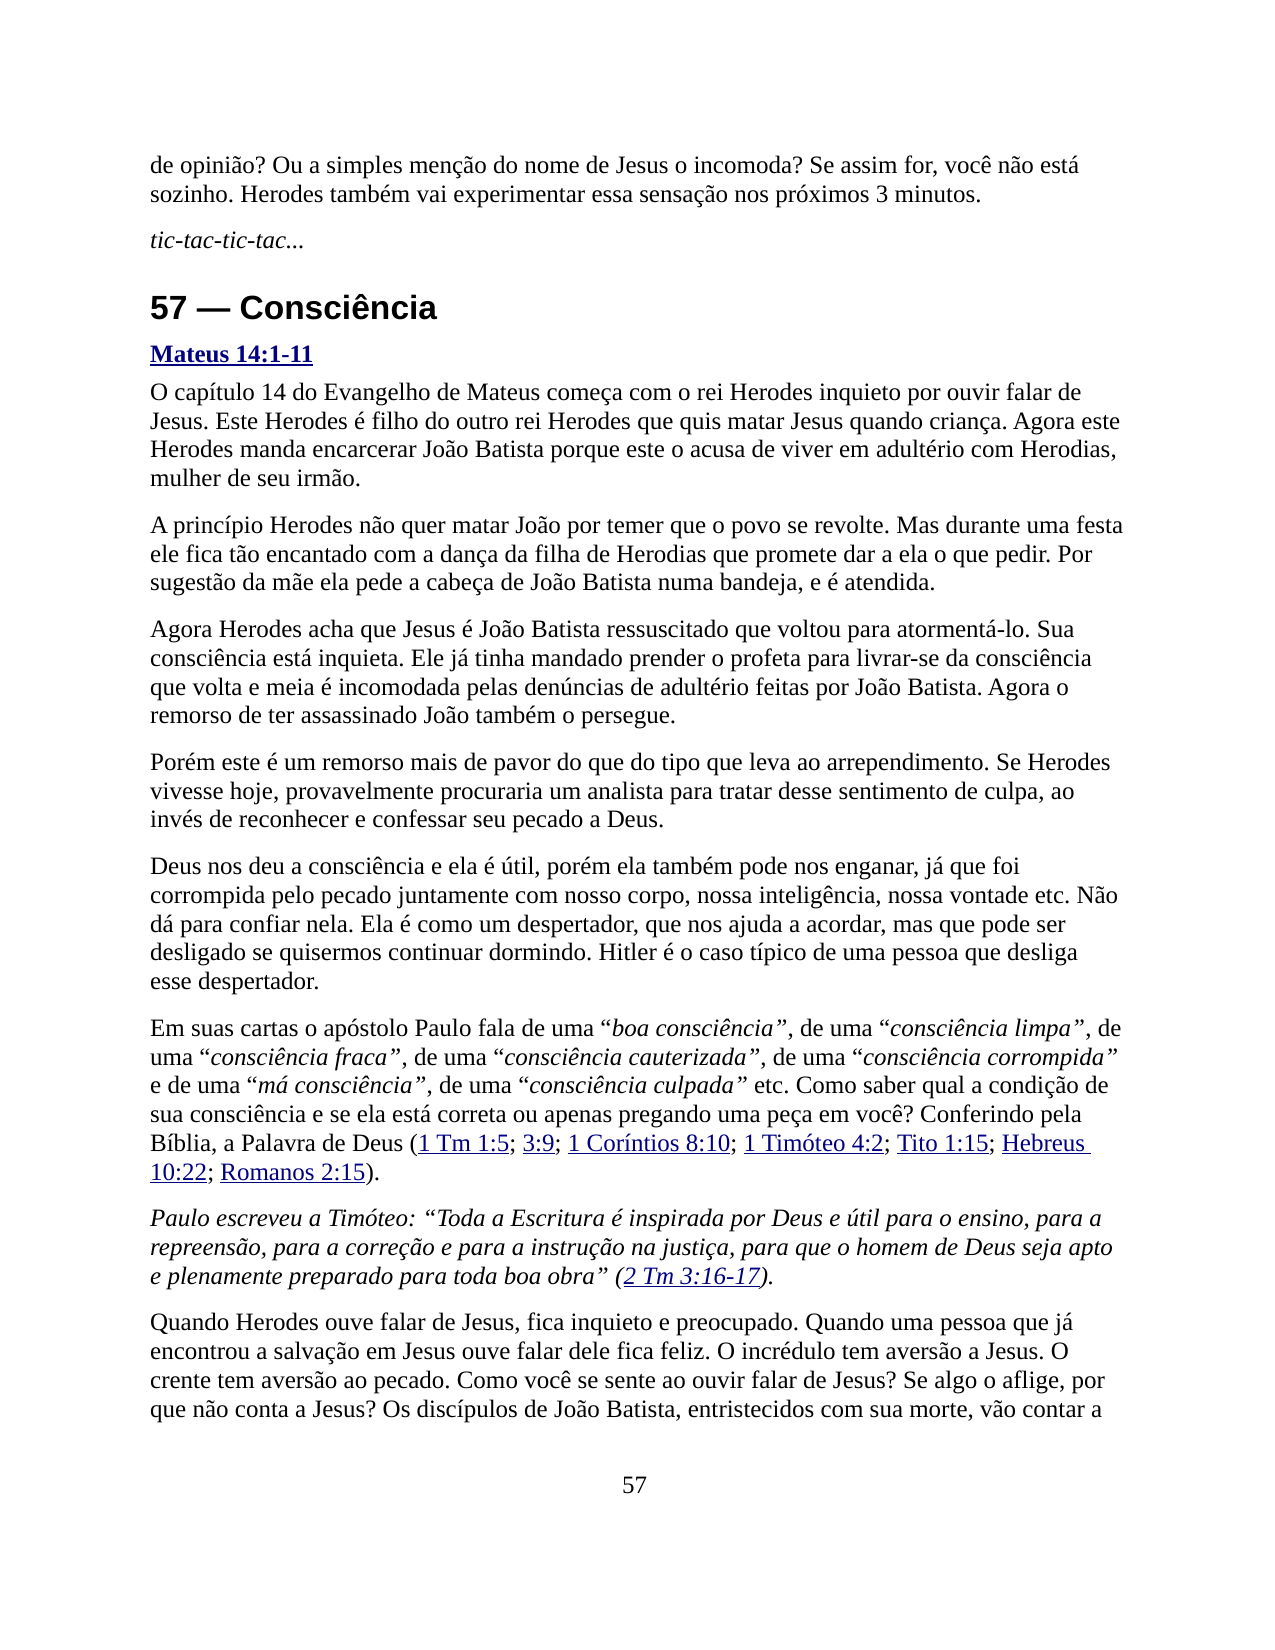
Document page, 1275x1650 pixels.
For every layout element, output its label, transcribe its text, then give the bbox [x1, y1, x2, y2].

text Mateus 14:1-11 [150, 339, 1125, 368]
text Porém este é um remorso mais de pavor do que do tipo que leva ao arrependimento. Se Herodes vivesse hoje, provavelmente procuraria um analista para tratar desse sentimento de culpa, ao invés de reconhecer e confessar seu pecado a Deus. [150, 747, 1125, 833]
text Agora Herodes acha que Jesus é João Batista ressuscitado que voltou para atormentá-lo. Sua consciência está inquieta. Ele já tinha mandado prender o profeta para livrar-se da consciência que volta e meia é incomodada pelas denúncias de adultério feitas por João Batista. Agora o remorso de ter assassinado João também o persegue. [150, 614, 1125, 729]
text O capítulo 14 do Evangelho de Mateus começa com o rei Herodes inquieto por ouvir falar de Jesus. Este Herodes é filho do outro rei Herodes que quis matar Jesus quando criança. Agora este Herodes manda encarcerar João Batista porque este o acusa de viver em adultério com Herodias, mulher de seu irmão. [150, 377, 1125, 492]
text Quando Herodes ouve falar de Jesus, fica inquieto e preocupado. Quando uma pessoa que já encontrou a salvação em Jesus ouve falar dele fica feliz. O incrédulo tem aversão a Jesus. O crente tem aversão ao pecado. Como você se sente ao ouvir falar de Jesus? Se algo o aflige, por que não conta a Jesus? Os discípulos de João Batista, entristecidos com sua morte, vão contar a [150, 1307, 1125, 1422]
text tic-tac-tic-tac... [150, 225, 1125, 254]
text de opinião? Ou a simples menção do nome de Jesus o incomoda? Se assim for, você não está sozinho. Herodes também vai experimentar essa sensação nos próximos 3 minutos. [150, 150, 1125, 207]
text Deus nos deu a consciência e ela é útil, porém ela também pode nos enganar, já que foi corrompida pelo pecado juntamente com nosso corpo, nossa inteligência, nossa vontade etc. Não dá para confiar nela. Ela é como um despertador, que nos ajuda a acordar, mas que pode ser desligado se quisermos continuar dormindo. Hitler é o caso típico de uma pessoa que desliga esse despertador. [150, 851, 1125, 995]
text Em suas cartas o apóstolo Paulo fala de uma “boa consciência”, de uma “consciência limpa”, de uma “consciência fraca”, de uma “consciência cauterizada”, de uma “consciência corrompida” e de uma “má consciência”, de uma “consciência culpada” etc. Como saber qual a condição de sua consciência e se ela está correta ou apenas pregando uma peça em você? Conferindo pela Bíblia, a Palavra de Deus (1 Tm 1:5; 3:9; 1 Coríntios 8:10; 1 Timóteo 4:2; Tito 1:15; Hebreus 10:22; Romanos 2:15). [150, 1013, 1125, 1185]
text A princípio Herodes não quer matar João por temer que o povo se revolte. Mas durante uma festa ele fica tão encantado com a dança da filha de Herodias que promete dar a ela o que pedir. Por sugestão da mãe ela pede a cabeça de João Batista numa bandeja, e é atendida. [150, 510, 1125, 596]
text Paulo escreveu a Timóteo: “Toda a Escritura é inspirada por Deus e útil para o ensino, para a repreensão, para a correção e para a instrução na justiça, para que o homem de Deus seja apto e plenamente preparado para toda boa obra” (2 Tm 3:16-17). [150, 1203, 1125, 1289]
subtitle 57 — Consciência [150, 288, 1125, 327]
